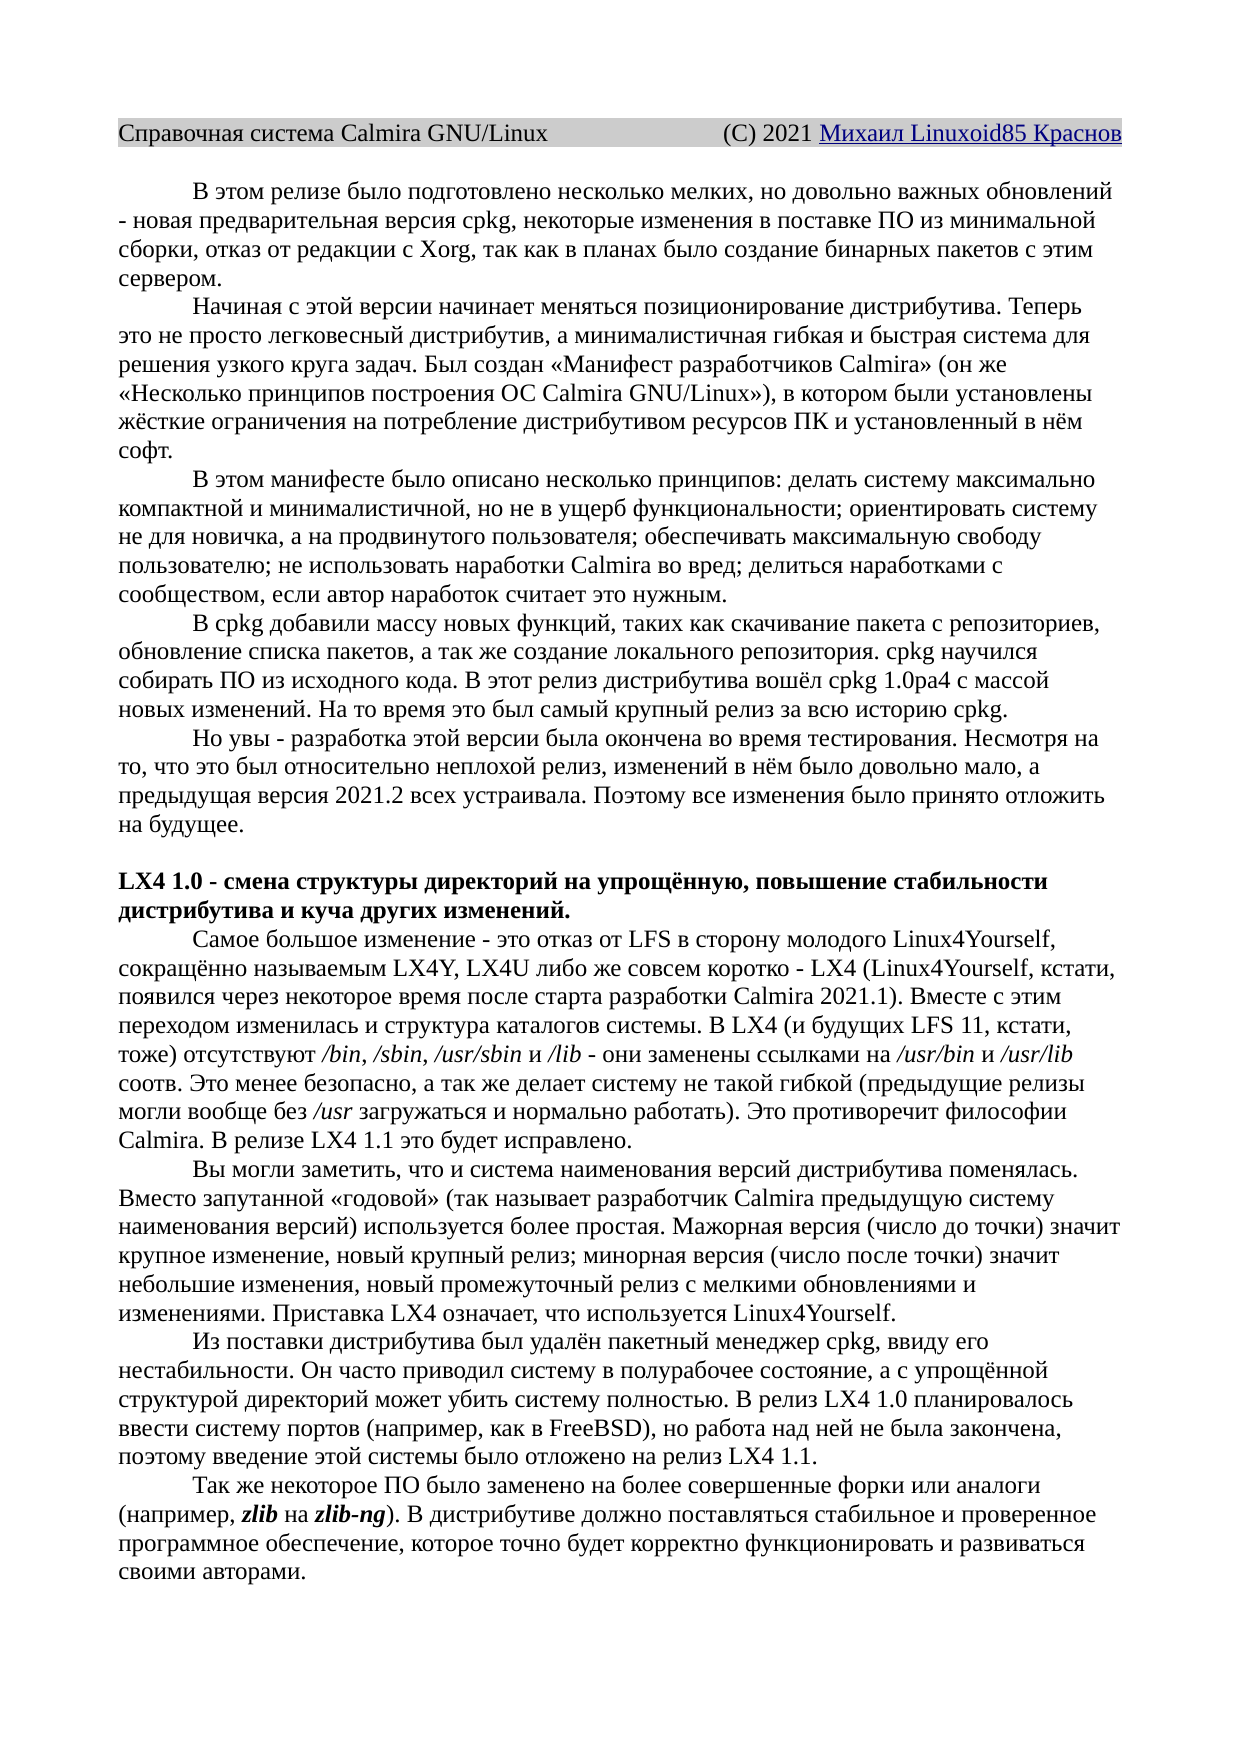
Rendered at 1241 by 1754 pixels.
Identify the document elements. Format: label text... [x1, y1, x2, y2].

text Самое большое изменение - это отказ от LFS в сторону молодого Linux4Yourself, сокращённо называемым LX4Y, LX4U либо же совсем коротко - LX4 (Linux4Yourself, кстати, появился через некоторое время после старта разработки Calmira 2021.1). Вместе с этим переходом изменилась и структура каталогов системы. В LX4 (и будущих LFS 11, кстати, тоже) отсутствуют /bin, /sbin, /usr/sbin и /lib - они заменены ссылками на /usr/bin и /usr/lib соотв. Это менее безопасно, а так же делает систему не такой гибкой (предыдущие релизы могли вообще без /usr загружаться и нормально работать). Это противоречит философии Calmira. В релизе LX4 1.1 это будет исправлено. [118, 924, 1122, 1154]
text Вы могли заметить, что и система наименования версий дистрибутива поменялась. Вместо запутанной «годовой» (так называет разработчик Calmira предыдущую систему наименования версий) используется более простая. Мажорная версия (число до точки) значит крупное изменение, новый крупный релиз; минорная версия (число после точки) значит небольшие изменения, новый промежуточный релиз с мелкими обновлениями и изменениями. Приставка LX4 означает, что используется Linux4Yourself. [118, 1154, 1122, 1326]
text LX4 1.0 - смена структуры директорий на упрощённую, повышение стабильности дистрибутива и куча других изменений. [118, 866, 1122, 924]
text Так же некоторое ПО было заменено на более совершенные форки или аналоги (например, zlib на zlib-ng). В дистрибутиве должно поставляться стабильное и проверенное программное обеспечение, которое точно будет корректно функционировать и развиваться своими авторами. [118, 1470, 1122, 1585]
text Но увы - разработка этой версии была окончена во время тестирования. Несмотря на то, что это был относительно неплохой релиз, изменений в нём было довольно мало, а предыдущая версия 2021.2 всех устраивала. Поэтому все изменения было принято отложить на будущее. [118, 723, 1122, 838]
text Из поставки дистрибутива был удалён пакетный менеджер cpkg, ввиду его нестабильности. Он часто приводил систему в полурабочее состояние, а с упрощённой структурой директорий может убить систему полностью. В релиз LX4 1.0 планировалось ввести систему портов (например, как в FreeBSD), но работа над ней не была закончена, поэтому введение этой системы было отложено на релиз LX4 1.1. [118, 1326, 1122, 1470]
text В cpkg добавили массу новых функций, таких как скачивание пакета с репозиториев, обновление списка пакетов, а так же создание локального репозитория. cpkg научился собирать ПО из исходного кода. В этот релиз дистрибутива вошёл cpkg 1.0pa4 с массой новых изменений. На то время это был самый крупный релиз за всю историю cpkg. [118, 608, 1122, 723]
text Начиная с этой версии начинает меняться позиционирование дистрибутива. Теперь это не просто легковесный дистрибутив, а минималистичная гибкая и быстрая система для решения узкого круга задач. Был создан «Манифест разработчиков Calmira» (он же «Несколько принципов построения ОС Calmira GNU/Linux»), в котором были установлены жёсткие ограничения на потребление дистрибутивом ресурсов ПК и установленный в нём софт. [118, 291, 1122, 464]
text В этом манифесте было описано несколько принципов: делать систему максимально компактной и минималистичной, но не в ущерб функциональности; ориентировать систему не для новичка, а на продвинутого пользователя; обеспечивать максимальную свободу пользователю; не использовать наработки Calmira во вред; делиться наработками с сообществом, если автор наработок считает это нужным. [118, 464, 1122, 608]
text В этом релизе было подготовлено несколько мелких, но довольно важных обновлений - новая предварительная версия cpkg, некоторые изменения в поставке ПО из минимальной сборки, отказ от редакции с Xorg, так как в планах было создание бинарных пакетов с этим сервером. [118, 176, 1122, 291]
